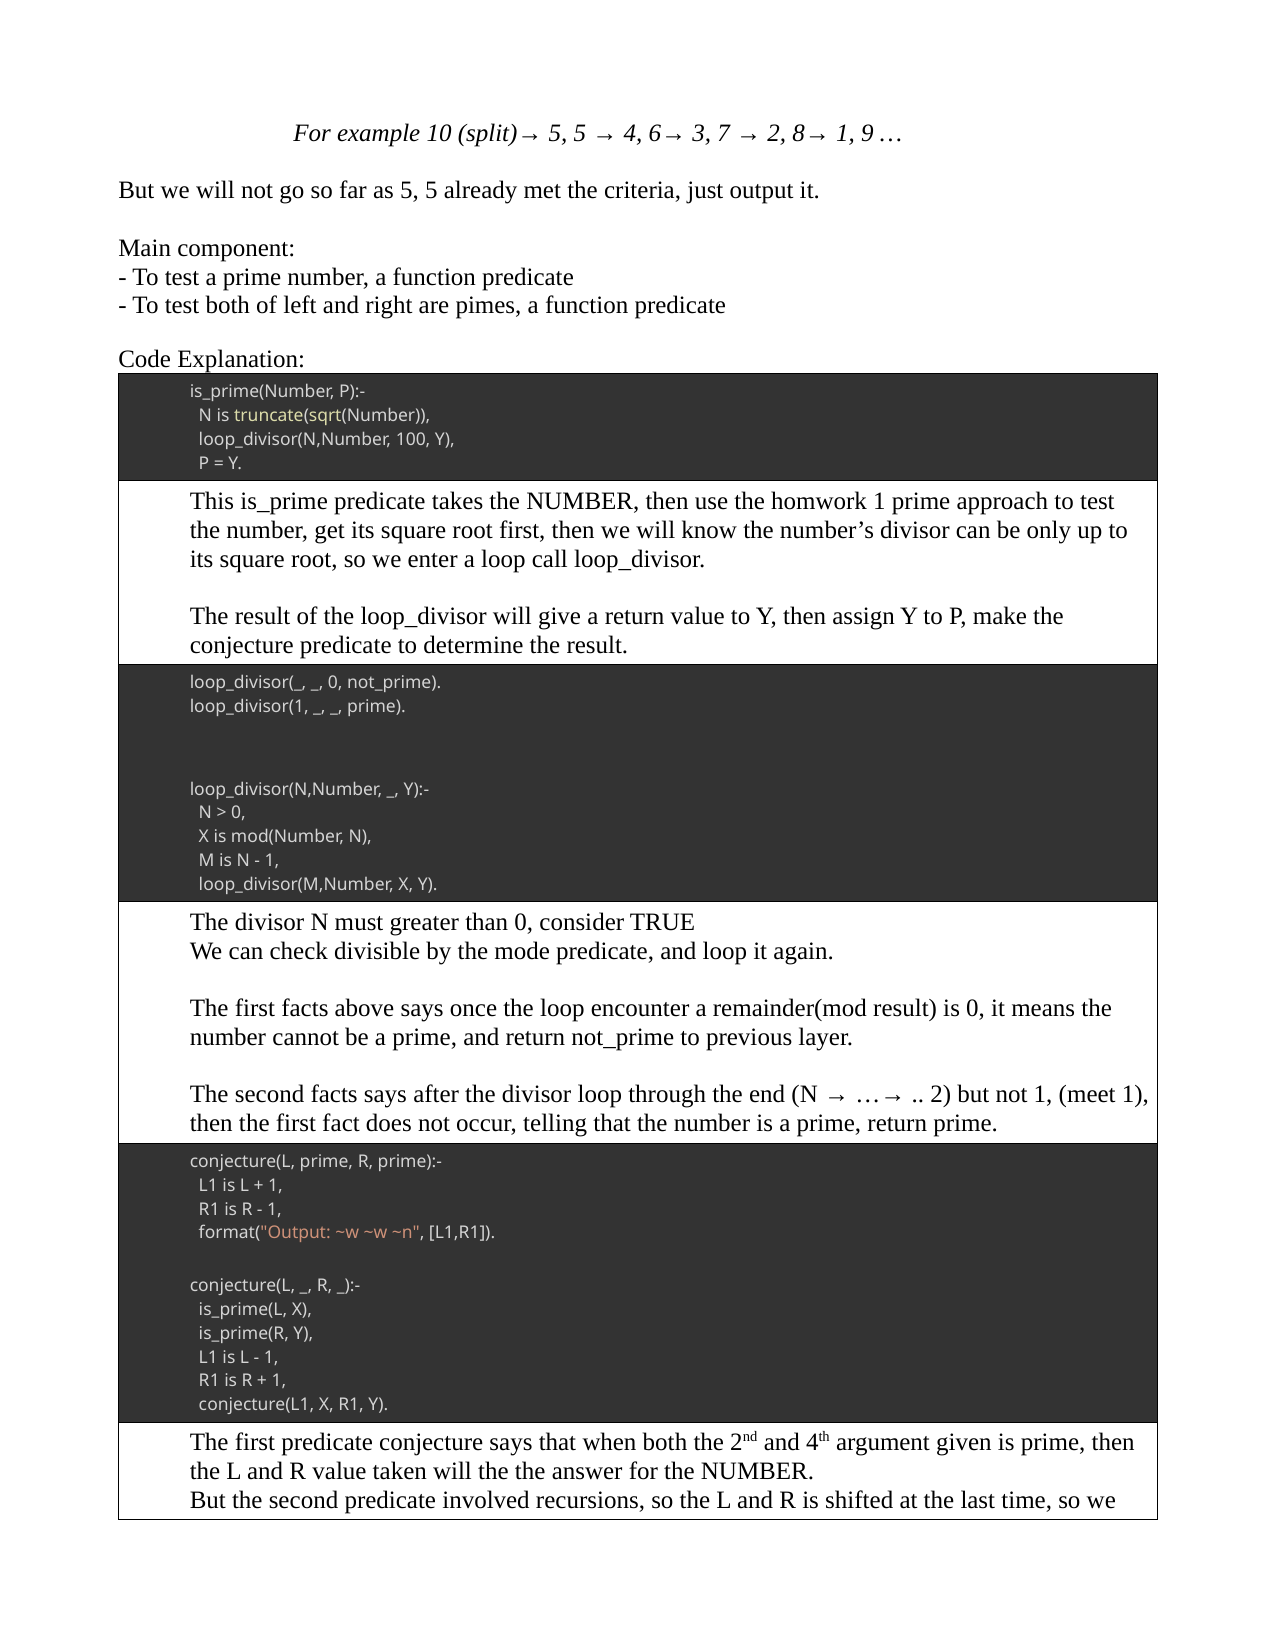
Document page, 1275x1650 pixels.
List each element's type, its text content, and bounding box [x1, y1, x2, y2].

text - To test a prime number, a function predicate [118, 262, 1157, 291]
table_cell [119, 902, 184, 1143]
text But we will not go so far as 5, 5 already met the criteria, just output it. [118, 176, 1157, 204]
table_cell The divisor N must greater than 0, consider TRUE We can check divisible by the mode predicate, and loop it again. The first facts above says once the loop encounter a remainder(mod result) is 0, it means the number cannot be a prime, and return not_prime to previous layer. The second facts says after the divisor loop through the end (N → …→ .. 2) but not 1, (meet 1), then the first fact does not occur, telling that the number is a prime, return prime. [184, 902, 1157, 1143]
text For example 10 (split)→ 5, 5 → 4, 6→ 3, 7 → 2, 8→ 1, 9 … [118, 118, 1157, 147]
table_cell The first predicate conjecture says that when both the 2nd and 4th argument given is prime, then the L and R value taken will the the answer for the NUMBER. But the second predicate involved recursions, so the L and R is shifted at the last time, so we [184, 1423, 1157, 1519]
text Code Explanation: [118, 344, 1157, 373]
table_cell [119, 1144, 184, 1422]
table_cell [119, 481, 184, 664]
table_header [119, 374, 184, 480]
table_cell [119, 665, 184, 901]
text - To test both of left and right are pimes, a function predicate [118, 291, 1157, 319]
table_cell loop_divisor(_, _, 0, not_prime). loop_divisor(1, _, _, prime). loop_divisor(N,Number, _, Y):- N > 0, X is mod(Number, N), M is N - 1, loop_divisor(M,Number, X, Y). [184, 665, 1157, 901]
table_cell conjecture(L, prime, R, prime):- L1 is L + 1, R1 is R - 1, format("Output: ~w ~w ~n", [L1,R1]). conjecture(L, _, R, _):- is_prime(L, X), is_prime(R, Y), L1 is L - 1, R1 is R + 1, conjecture(L1, X, R1, Y). [184, 1144, 1157, 1422]
table_header is_prime(Number, P):- N is truncate(sqrt(Number)), loop_divisor(N,Number, 100, Y), P = Y. [184, 374, 1157, 480]
text Main component: [118, 233, 1157, 262]
table_cell [119, 1423, 184, 1519]
table_cell This is_prime predicate takes the NUMBER, then use the homwork 1 prime approach to test the number, get its square root first, then we will know the number’s divisor can be only up to its square root, so we enter a loop call loop_divisor. The result of the loop_divisor will give a return value to Y, then assign Y to P, make the conjecture predicate to determine the result. [184, 481, 1157, 664]
